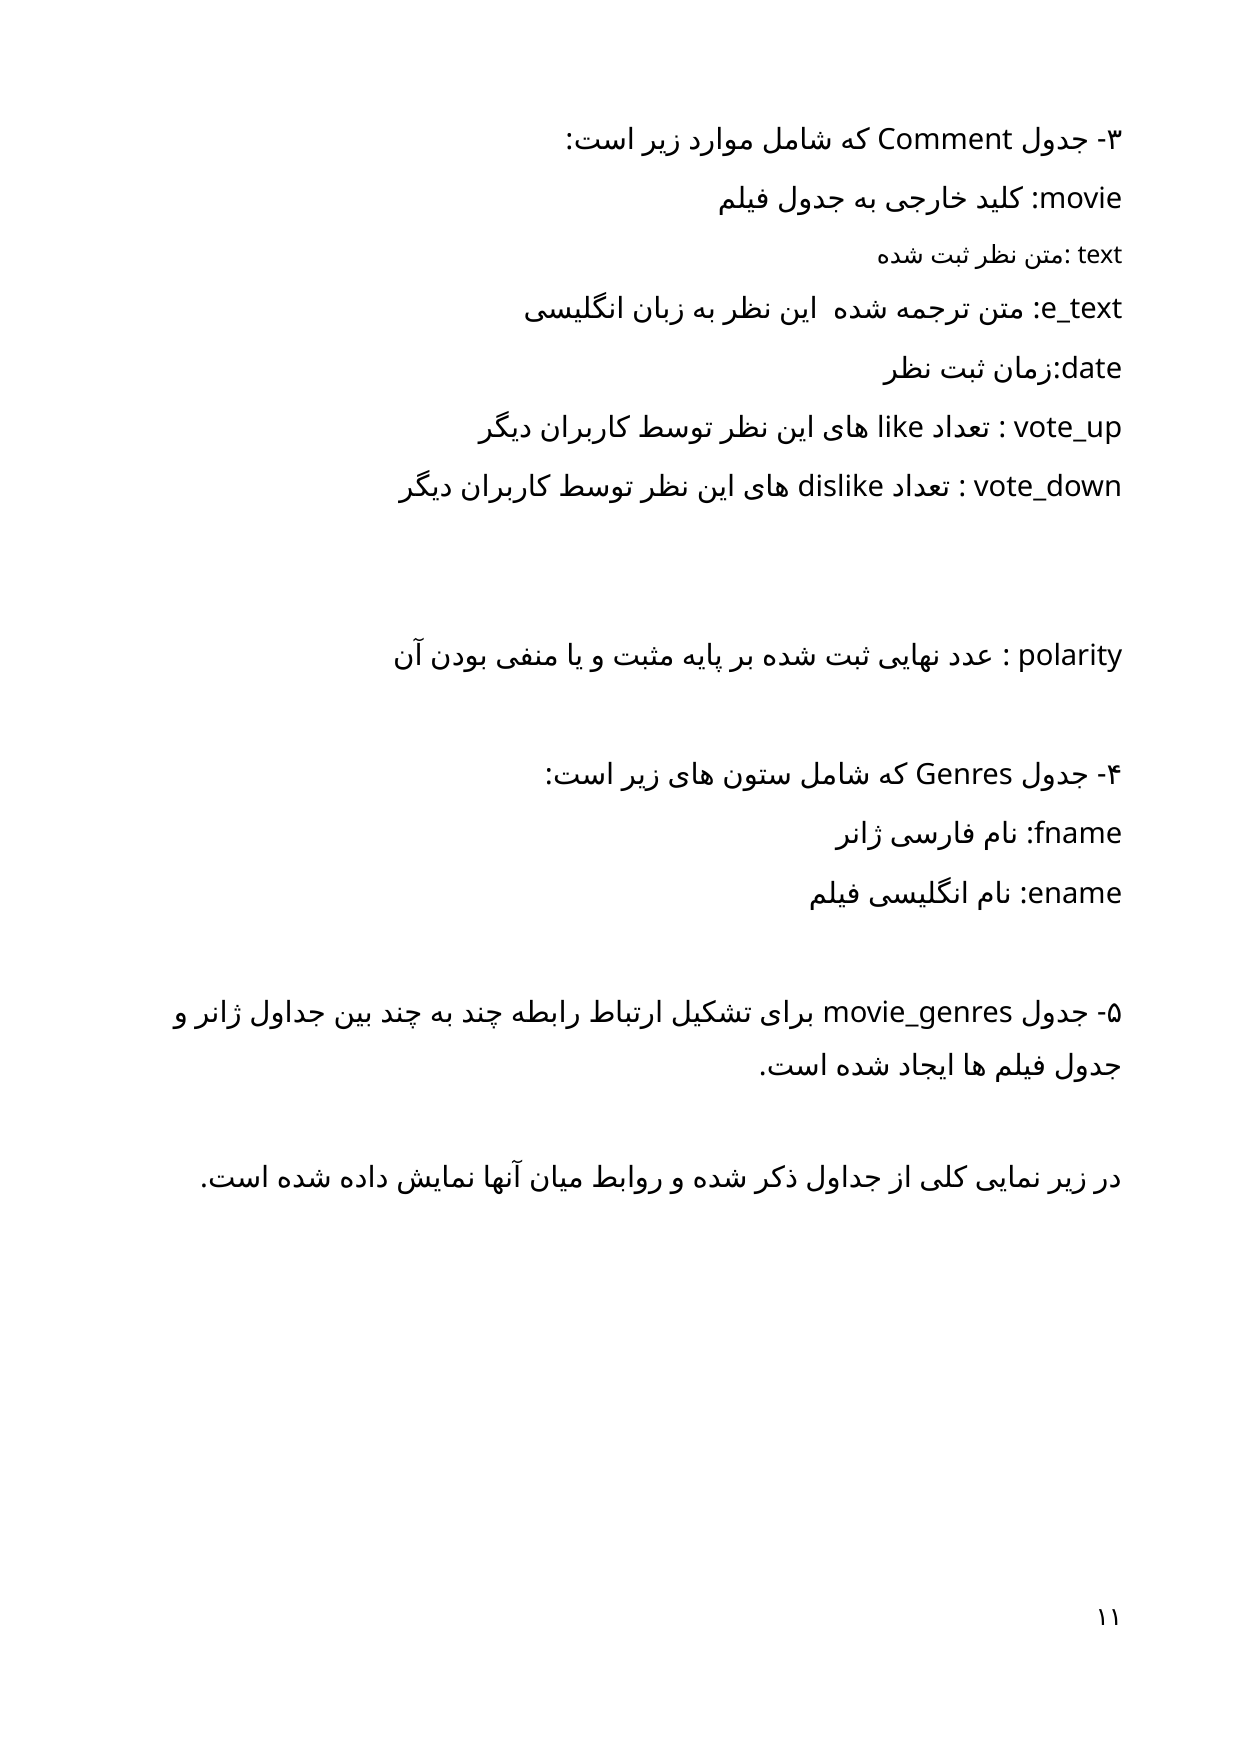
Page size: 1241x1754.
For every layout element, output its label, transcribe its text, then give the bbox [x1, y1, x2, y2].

text text :متن نظر ثبت شده [118, 237, 1122, 274]
text vote_up : تعداد like های این نظر توسط کاربران دیگر [118, 406, 1122, 449]
text ۳- جدول Comment که شامل موارد زیر است: [118, 118, 1122, 161]
text polarity : عدد نهایی ثبت شده بر پایه مثبت و یا منفی بودن آن [118, 634, 1122, 677]
text e_text: متن ترجمه شده این نظر به زبان انگلیسی [118, 288, 1122, 331]
text ۴- جدول Genres که شامل ستون های زیر است: [118, 753, 1122, 797]
text vote_down : تعداد dislike های این نظر توسط کاربران دیگر [118, 465, 1122, 508]
text movie: کلید خارجی به جدول فیلم [118, 177, 1122, 220]
text در زیر نمایی کلی از جداول ذکر شده و روابط میان آنها نمایش داده شده است. [118, 1162, 1122, 1199]
text fname: نام فارسی ژانر [118, 813, 1122, 856]
text date:زمان ثبت نظر [118, 347, 1122, 390]
text ename: نام انگلیسی فیلم [118, 872, 1122, 915]
text ۵- جدول movie_genres برای تشکیل ارتباط رابطه چند به چند بین جداول ژانر و جدول فیلم ها ایجاد شده است. [118, 992, 1122, 1087]
